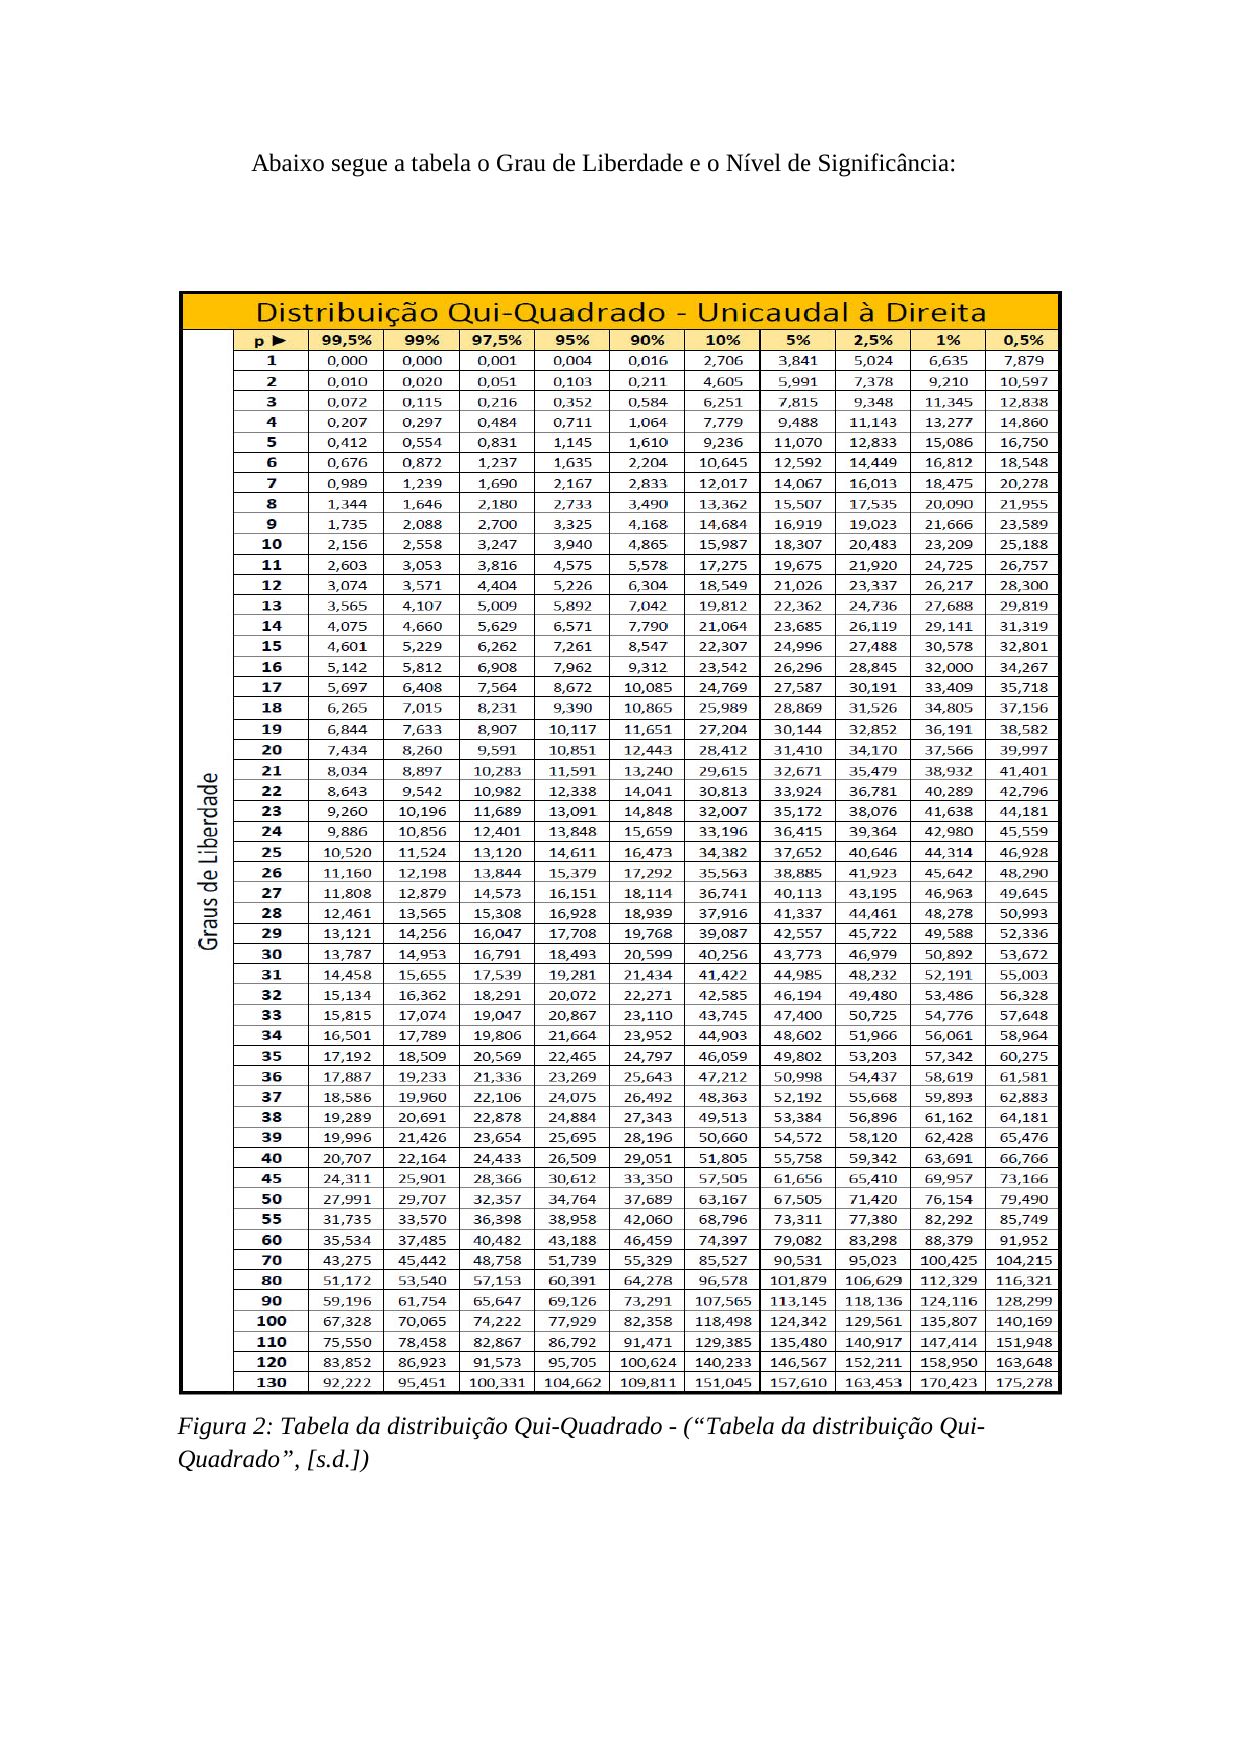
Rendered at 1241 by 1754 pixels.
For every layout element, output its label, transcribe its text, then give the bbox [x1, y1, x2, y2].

picture [177, 288, 1063, 1395]
subtitle Figura 2: Tabela da distribuição Qui-Quadrado - (“Tabela da distribuição Qui-Quadrado”, [s.d.]) [177, 1395, 1063, 1473]
text Abaixo segue a tabela o Grau de Liberdade e o Nível de Significância: [177, 148, 1063, 176]
